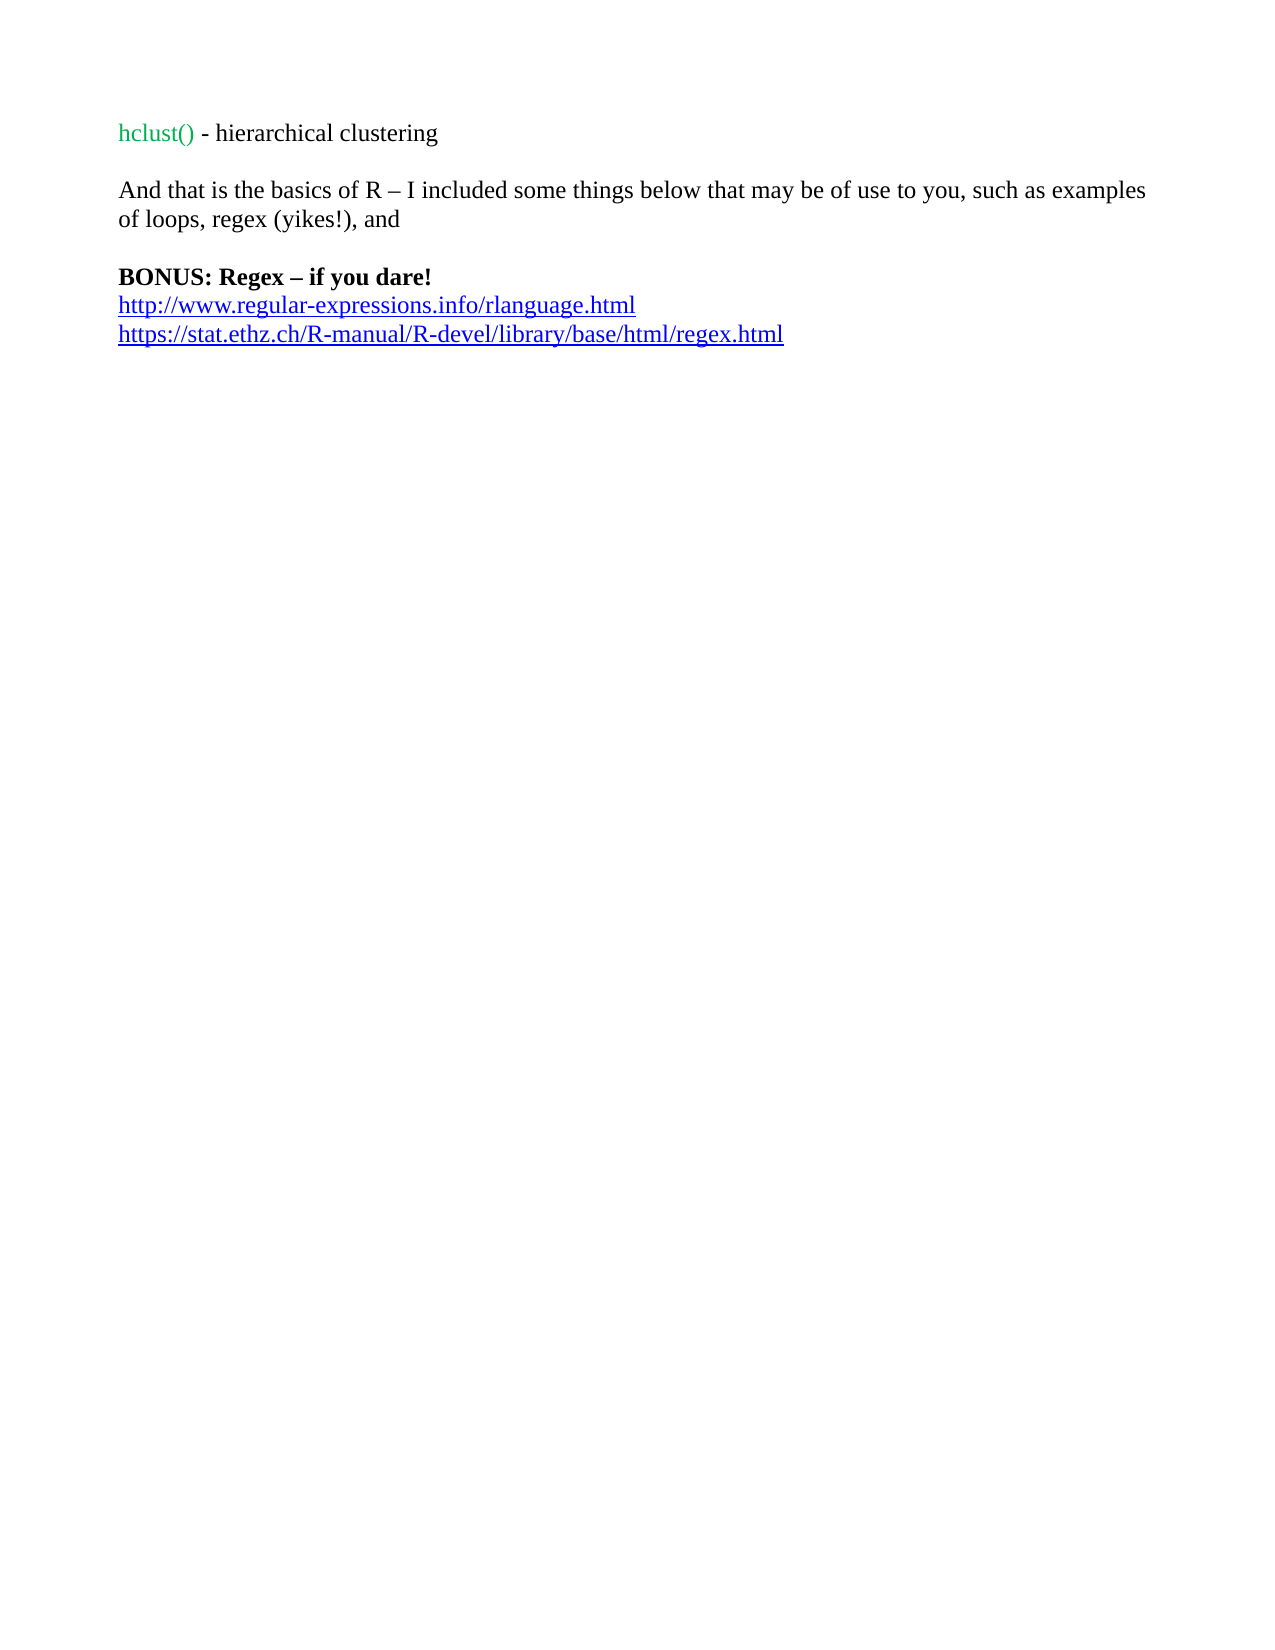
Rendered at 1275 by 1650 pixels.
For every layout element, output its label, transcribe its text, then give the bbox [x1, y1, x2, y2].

text hclust() - hierarchical clustering [118, 118, 1153, 147]
text http://www.regular-expressions.info/rlanguage.html https://stat.ethz.ch/R-manual/R-devel/library/base/html/regex.html [118, 291, 1153, 348]
subtitle BONUS: Regex – if you dare! [118, 262, 1157, 291]
text And that is the basics of R – I included some things below that may be of use to you, such as examples of loops, regex (yikes!), and [118, 176, 1153, 233]
